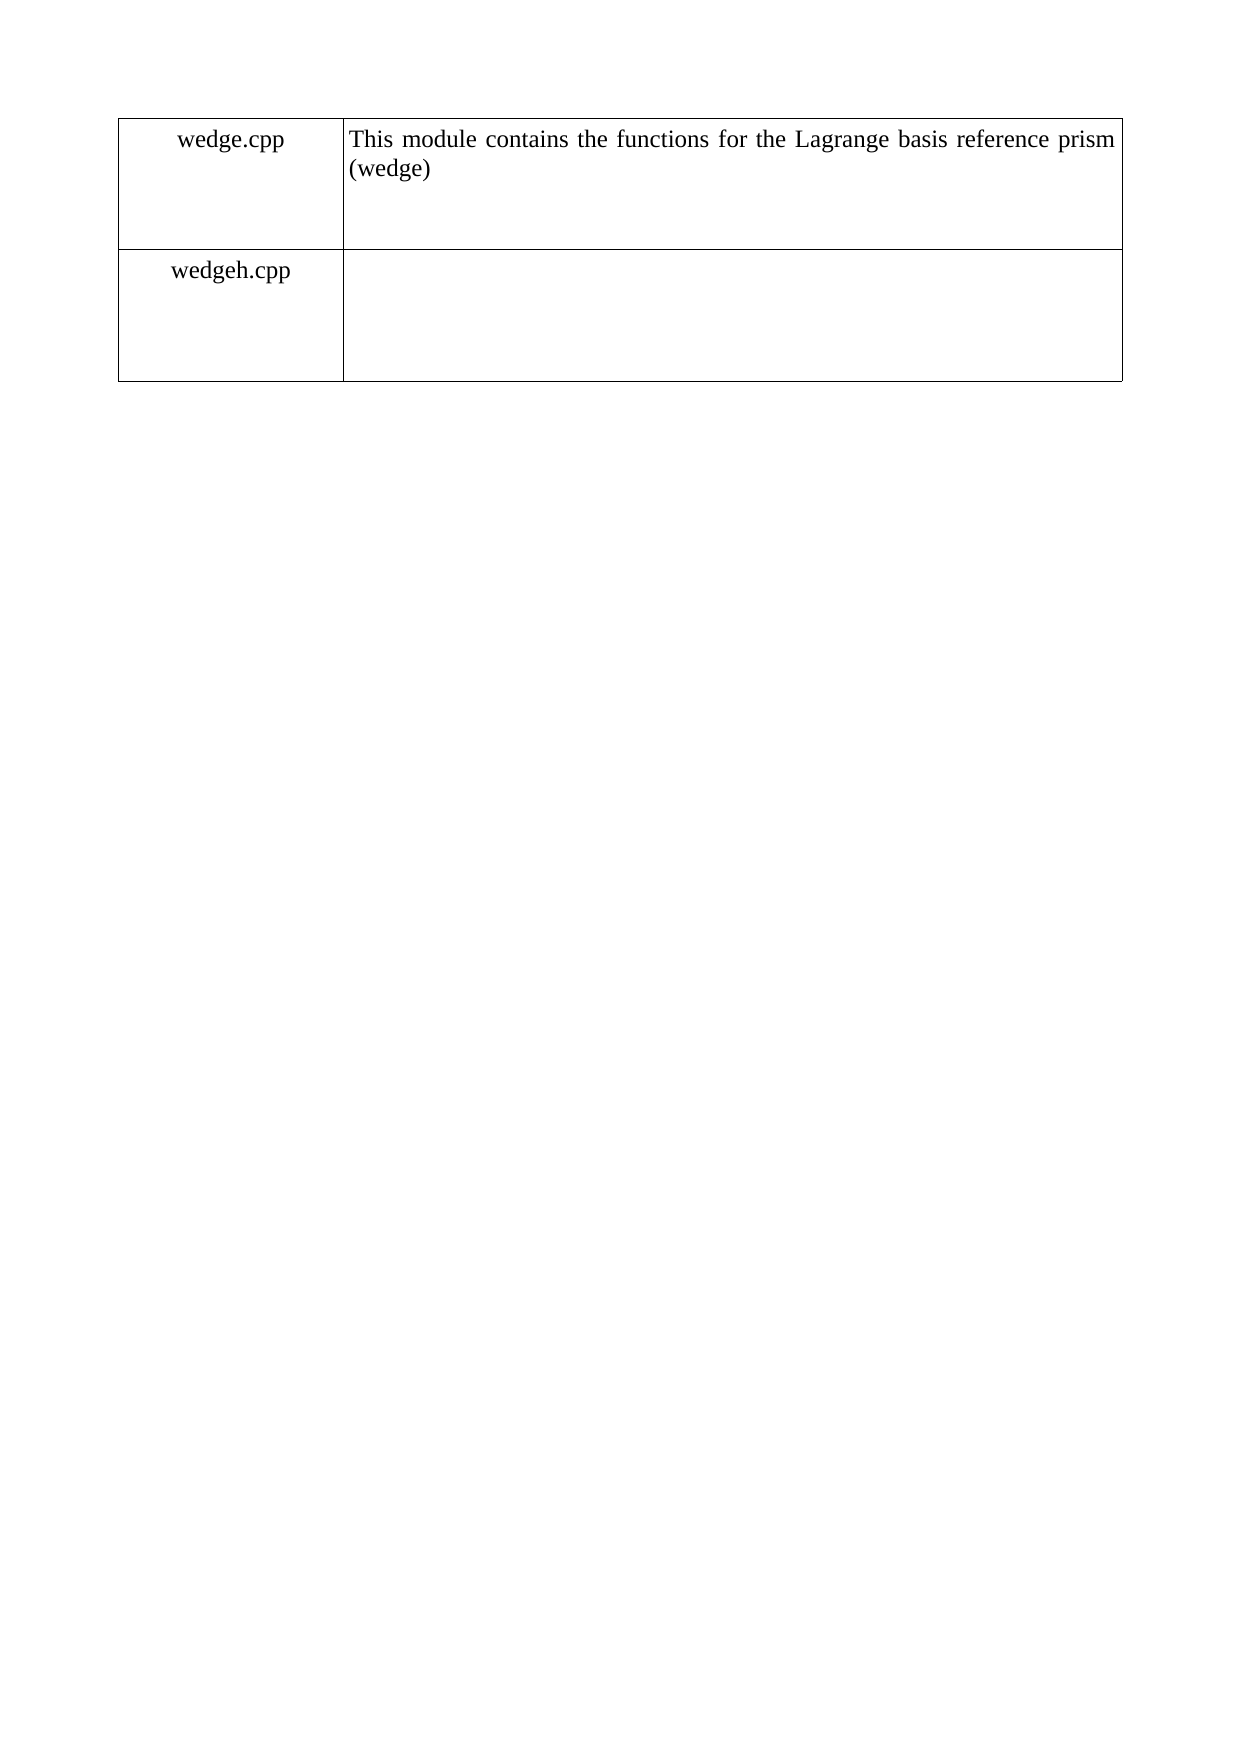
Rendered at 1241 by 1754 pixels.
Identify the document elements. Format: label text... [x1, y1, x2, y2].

table_cell wedgeh.cpp [119, 250, 343, 381]
table_cell This module contains the functions for the Lagrange basis reference prism (wedge) [344, 119, 1122, 249]
table_cell [344, 250, 1122, 381]
table_cell wedge.cpp [119, 119, 343, 249]
